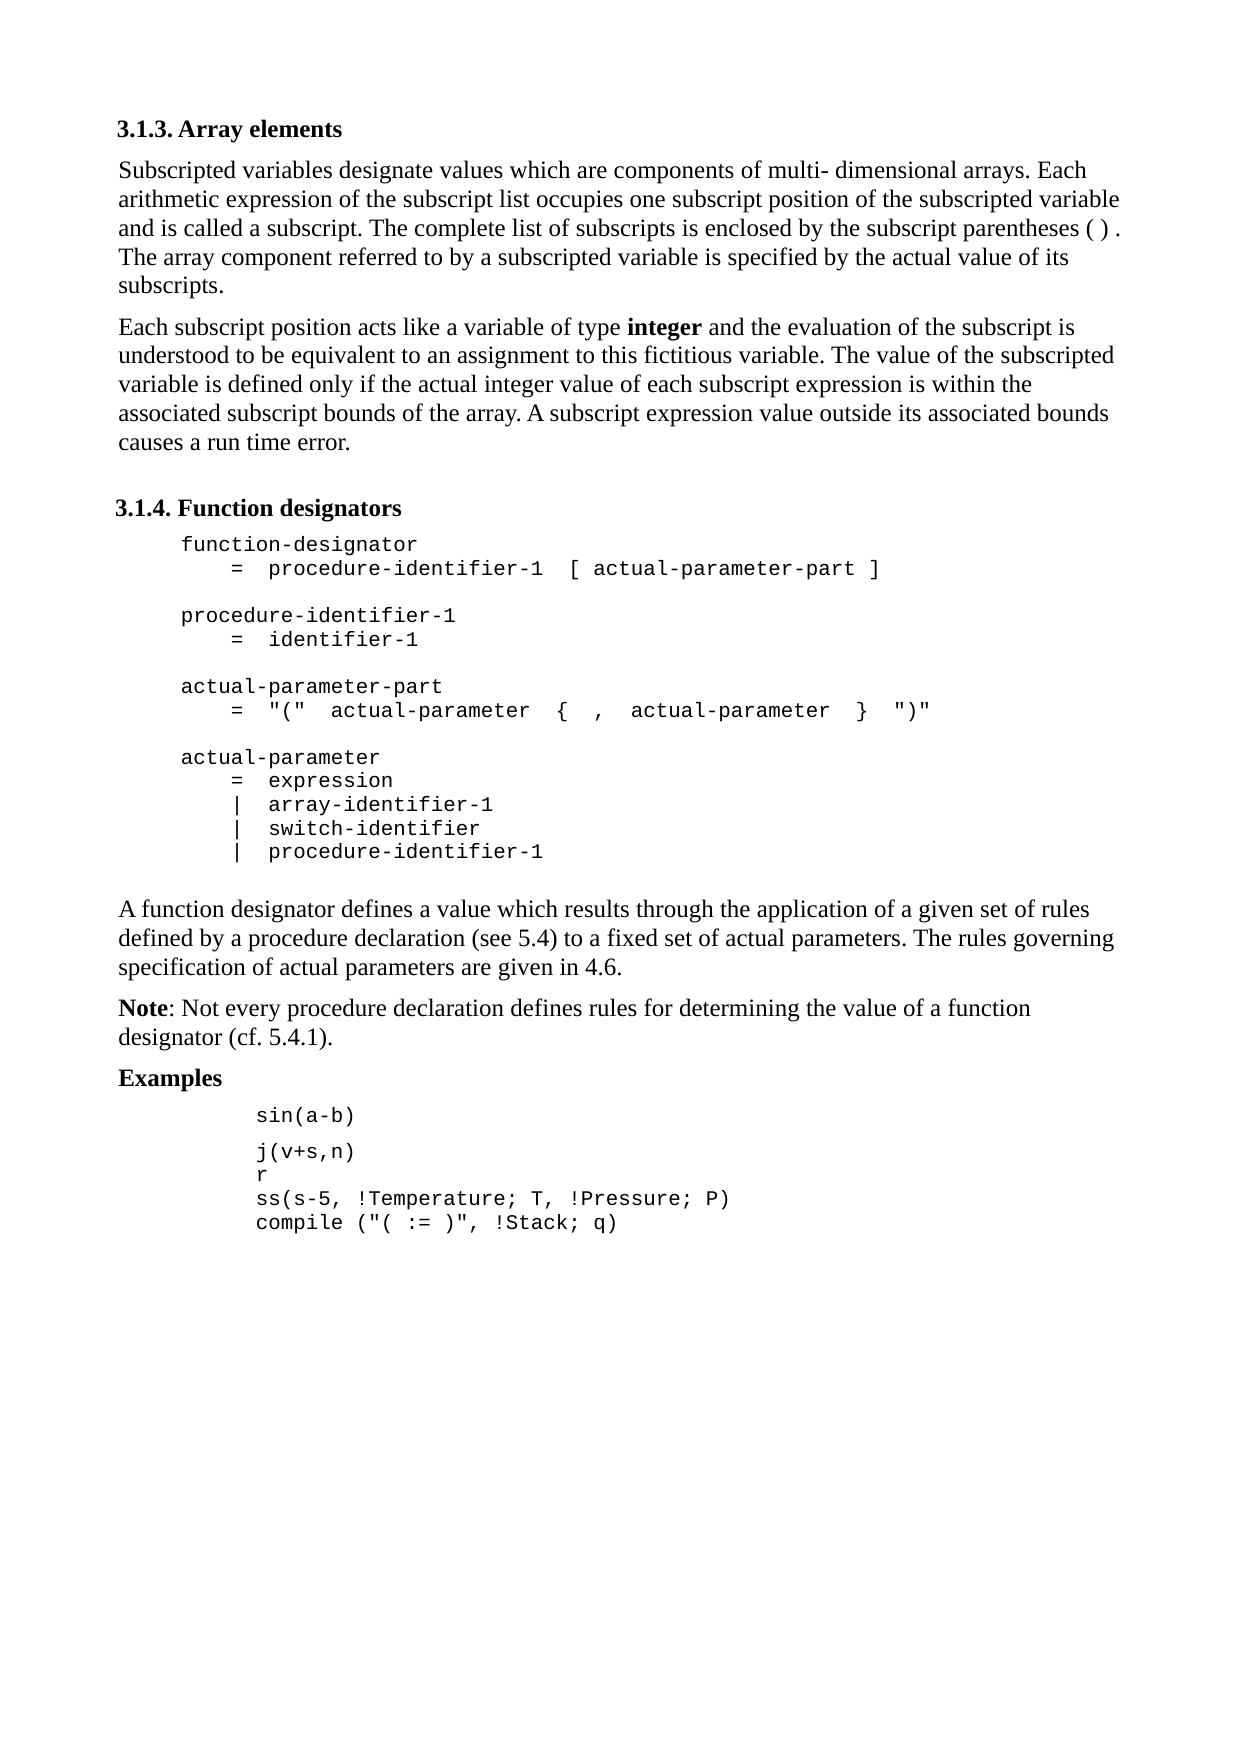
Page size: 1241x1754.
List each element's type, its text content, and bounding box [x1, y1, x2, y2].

text procedure-identifier-1 [118, 605, 1122, 629]
text = procedure-identifier-1 [ actual-parameter-part ] [118, 558, 1122, 581]
text compile ("( := )", !Stack; q) [118, 1212, 1122, 1235]
text actual-parameter [118, 747, 1122, 771]
text | switch-identifier [118, 818, 1122, 841]
text actual-parameter-part [118, 676, 1122, 699]
text = expression [118, 771, 1122, 794]
text Note: Not every procedure declaration defines rules for determining the value of a function designator (cf. 5.4.1). [118, 993, 1122, 1051]
text j(v+s,n) [118, 1141, 1122, 1164]
text Each subscript position acts like a variable of type integer and the evaluation of the subscript is understood to be equivalent to an assignment to this fictitious variable. The value of the subscripted variable is defined only if the actual integer value of each subscript expression is within the associated subscript bounds of the array. A subscript expression value outside its associated bounds causes a run time error. [118, 312, 1122, 455]
subtitle 3.1.3. Array elements [117, 114, 1122, 143]
text ss(s-5, !Temperature; T, !Pressure; P) [118, 1188, 1122, 1212]
text | procedure-identifier-1 [118, 841, 1122, 865]
text Examples [118, 1063, 1122, 1092]
text r [118, 1164, 1122, 1188]
text Subscripted variables designate values which are components of multi- dimensional arrays. Each arithmetic expression of the subscript list occupies one subscript position of the subscripted variable and is called a subscript. The complete list of subscripts is enclosed by the subscript parentheses ( ) . The array component referred to by a subscripted variable is specified by the actual value of its subscripts. [118, 155, 1122, 299]
text = "(" actual-parameter { , actual-parameter } ")" [118, 699, 1122, 723]
text | array-identifier-1 [118, 794, 1122, 818]
subtitle 3.1.4. Function designators [115, 493, 1122, 522]
text sin(a-b) [118, 1104, 1122, 1128]
text function-designator [118, 534, 1122, 558]
text = identifier-1 [118, 629, 1122, 652]
text A function designator defines a value which results through the application of a given set of rules defined by a procedure declaration (see 5.4) to a fixed set of actual parameters. The rules governing specification of actual parameters are given in 4.6. [118, 894, 1122, 981]
